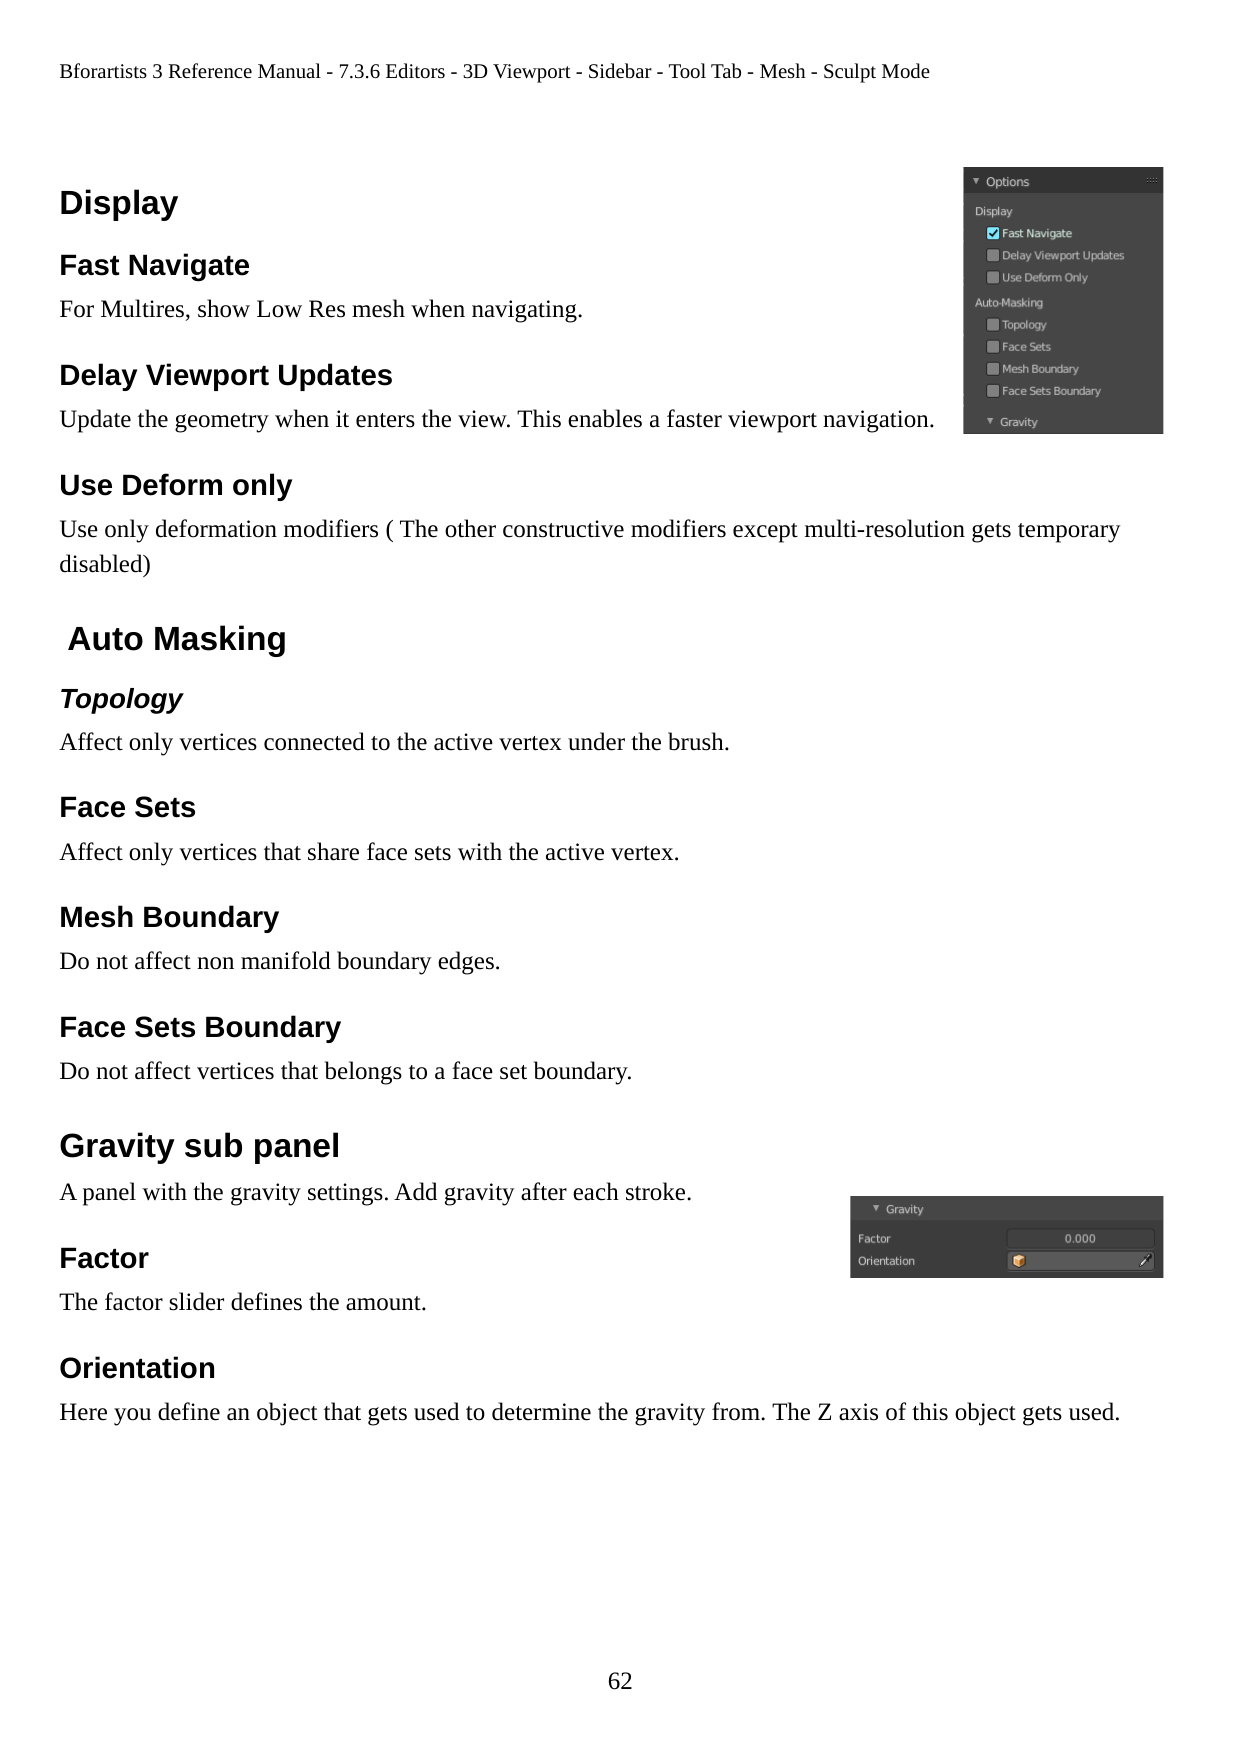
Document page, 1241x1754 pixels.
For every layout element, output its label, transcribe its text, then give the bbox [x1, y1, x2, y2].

text For Multires, show Low Res mesh when navigating. [59, 294, 963, 323]
subtitle Delay Viewport Updates [59, 358, 963, 392]
subtitle Display [59, 182, 963, 221]
text Do not affect non manifold boundary edges. [59, 946, 1181, 975]
subtitle Gravity sub panel [59, 1126, 1181, 1165]
text Update the geometry when it enters the view. This enables a faster viewport navigation. [59, 404, 963, 433]
subtitle Face Sets Boundary [59, 1010, 1181, 1044]
subtitle Mesh Boundary [59, 900, 1181, 934]
subtitle [1164, 182, 1181, 221]
text A panel with the gravity settings. Add gravity after each stroke. [59, 1177, 1181, 1206]
text Affect only vertices connected to the active vertex under the brush. [59, 727, 1181, 755]
text Do not affect vertices that belongs to a face set boundary. [59, 1056, 1181, 1085]
subtitle Auto Masking [59, 619, 1181, 657]
subtitle [1164, 358, 1181, 392]
subtitle Fast Navigate [59, 248, 963, 282]
subtitle [1164, 1241, 1181, 1275]
subtitle Use Deform only [59, 468, 1181, 502]
text The factor slider defines the amount. [59, 1287, 1181, 1316]
picture [963, 167, 1164, 434]
subtitle Orientation [59, 1351, 1181, 1385]
text Use only deformation modifiers ( The other constructive modifiers except multi-resolution gets temporary disabled) [59, 514, 1181, 577]
text Here you define an object that gets used to determine the gravity from. The Z axis of this object gets used. [59, 1397, 1181, 1426]
text Affect only vertices that share face sets with the active vertex. [59, 837, 1181, 865]
subtitle Face Sets [59, 790, 1181, 824]
subtitle Factor [59, 1241, 850, 1275]
subtitle Topology [59, 682, 1181, 714]
subtitle [1164, 248, 1181, 282]
picture [850, 1196, 1164, 1278]
